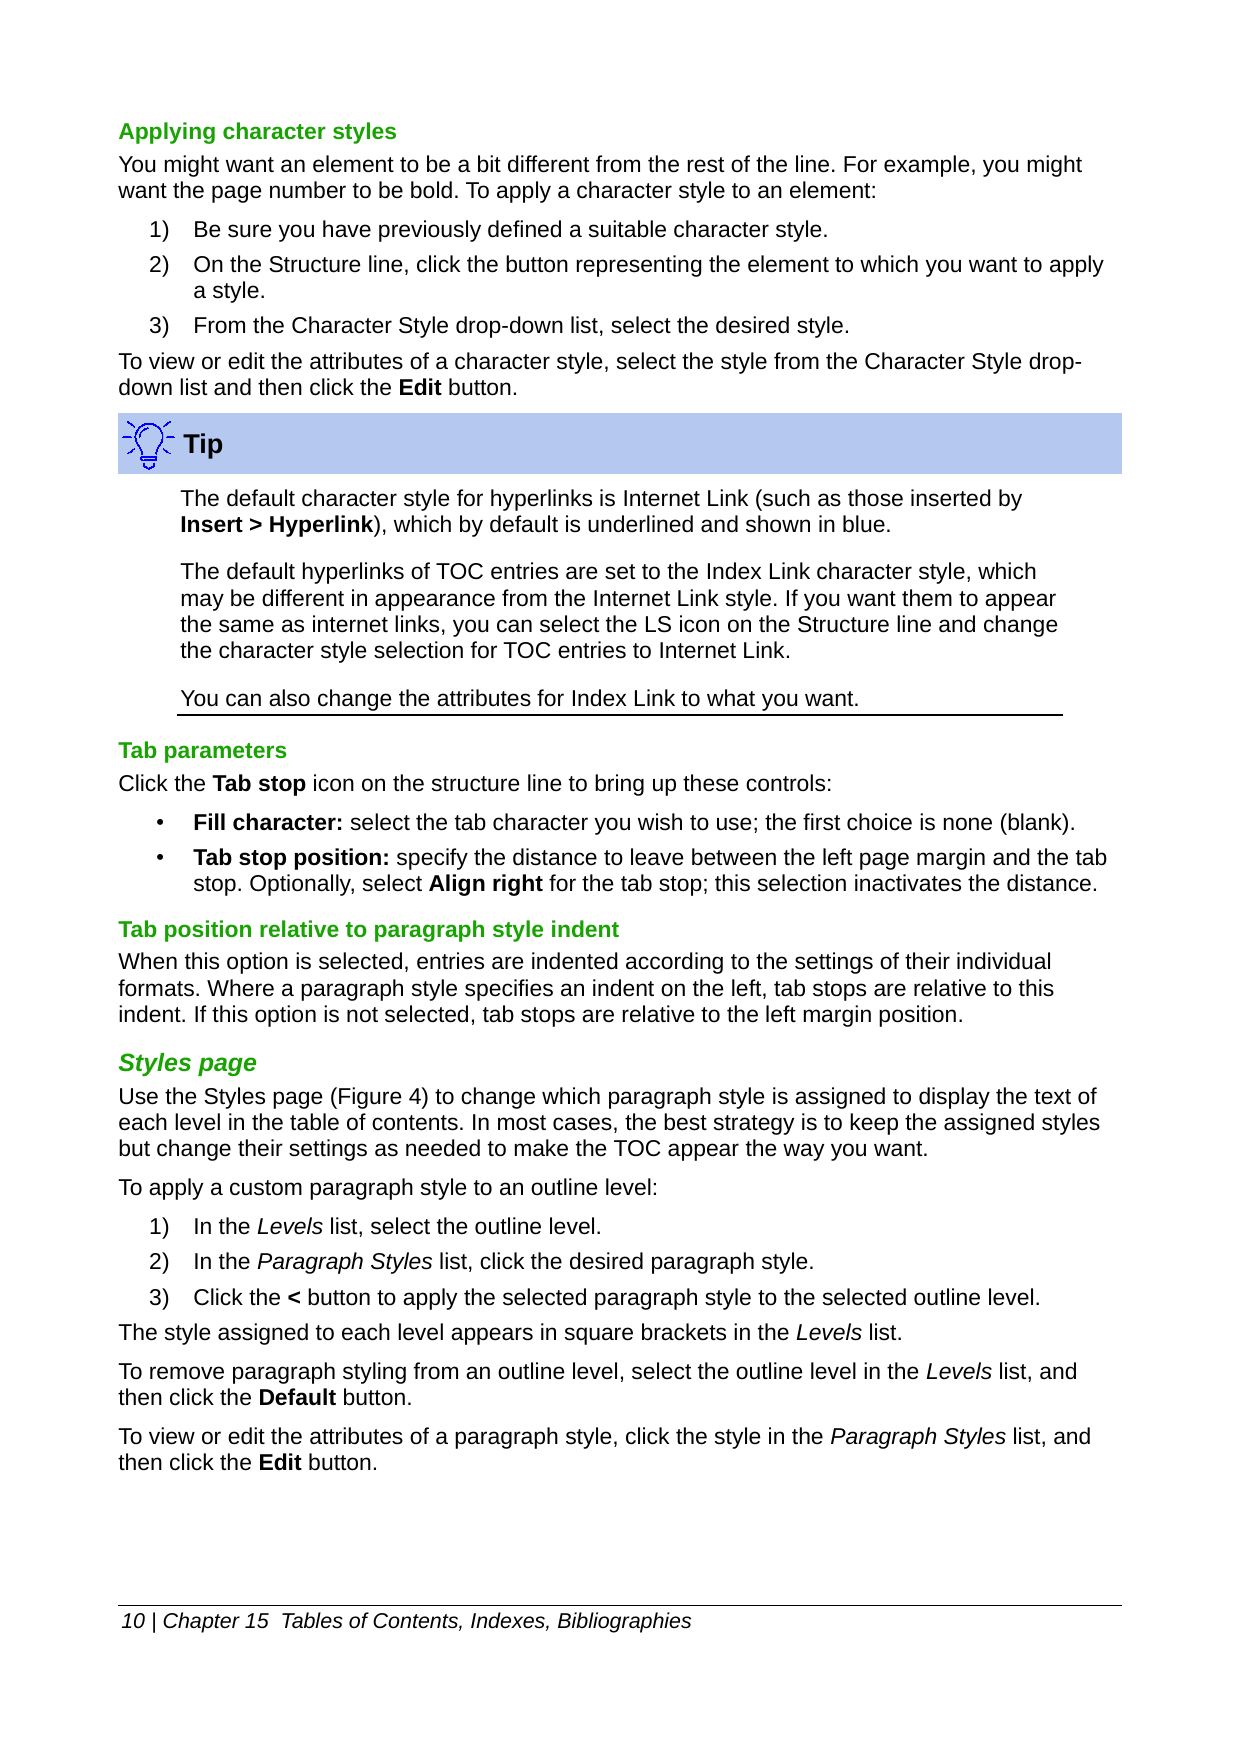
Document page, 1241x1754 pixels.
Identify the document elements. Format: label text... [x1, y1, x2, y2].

list Click the Tab stop icon on the structure line to bring up these controls: [118, 770, 1122, 796]
list Fill character: select the tab character you wish to use; the first choice is none (blank). [156, 808, 1122, 835]
list You might want an element to be a bit different from the rest of the line. For example, you might want the page number to be bold. To apply a character style to an element: [118, 151, 1122, 203]
subtitle Tip [179, 413, 1122, 474]
text You can also change the attributes for Index Link to what you want. [177, 682, 1063, 714]
list Tab stop position: specify the distance to leave between the left page margin and the tab stop. Optionally, select Align right for the tab stop; this selection inactivates the distance. [156, 844, 1122, 896]
text To remove paragraph styling from an outline level, select the outline level in the Levels list, and then click the Default button. [118, 1358, 1122, 1410]
text To view or edit the attributes of a character style, select the style from the Character Style drop-down list and then click the Edit button. [118, 348, 1122, 400]
text To view or edit the attributes of a paragraph style, click the style in the Paragraph Styles list, and then click the Edit button. [118, 1423, 1122, 1476]
list In the Paragraph Styles list, click the desired paragraph style. [169, 1248, 1122, 1275]
list In the Levels list, select the outline level. [169, 1213, 1122, 1239]
list From the Character Style drop-down list, select the desired style. [169, 312, 1122, 339]
list To apply a custom paragraph style to an outline level: [118, 1174, 1122, 1201]
picture [119, 413, 179, 474]
text When this option is selected, entries are indented according to the settings of their individual formats. Where a paragraph style specifies an indent on the left, tab stops are relative to this indent. If this option is not selected, tab stops are relative to the left margin position. [118, 948, 1122, 1027]
list Be sure you have previously defined a suitable character style. [169, 216, 1122, 242]
subtitle Tab parameters [118, 737, 1122, 764]
text Use the Styles page (Figure 4) to change which paragraph style is assigned to display the text of each level in the table of contents. In most cases, the best strategy is to keep the assigned styles but change their settings as needed to make the TOC appear the way you want. [118, 1083, 1122, 1162]
subtitle Styles page [118, 1048, 1122, 1077]
list On the Structure line, click the button representing the element to which you want to apply a style. [169, 251, 1122, 304]
subtitle Tab position relative to paragraph style indent [118, 916, 1122, 942]
text The default character style for hyperlinks is Internet Link (such as those inserted by Insert > Hyperlink), which by default is underlined and shown in blue. [177, 482, 1063, 537]
subtitle Applying character styles [118, 118, 1122, 144]
text The style assigned to each level appears in square brackets in the Levels list. [118, 1319, 1122, 1345]
list Click the < button to apply the selected paragraph style to the selected outline level. [169, 1283, 1122, 1310]
text The default hyperlinks of TOC entries are set to the Index Link character style, which may be different in appearance from the Internet Link style. If you want them to appear the same as internet links, you can select the LS icon on the Structure line and change the character style selection for TOC entries to Internet Link. [177, 555, 1063, 664]
